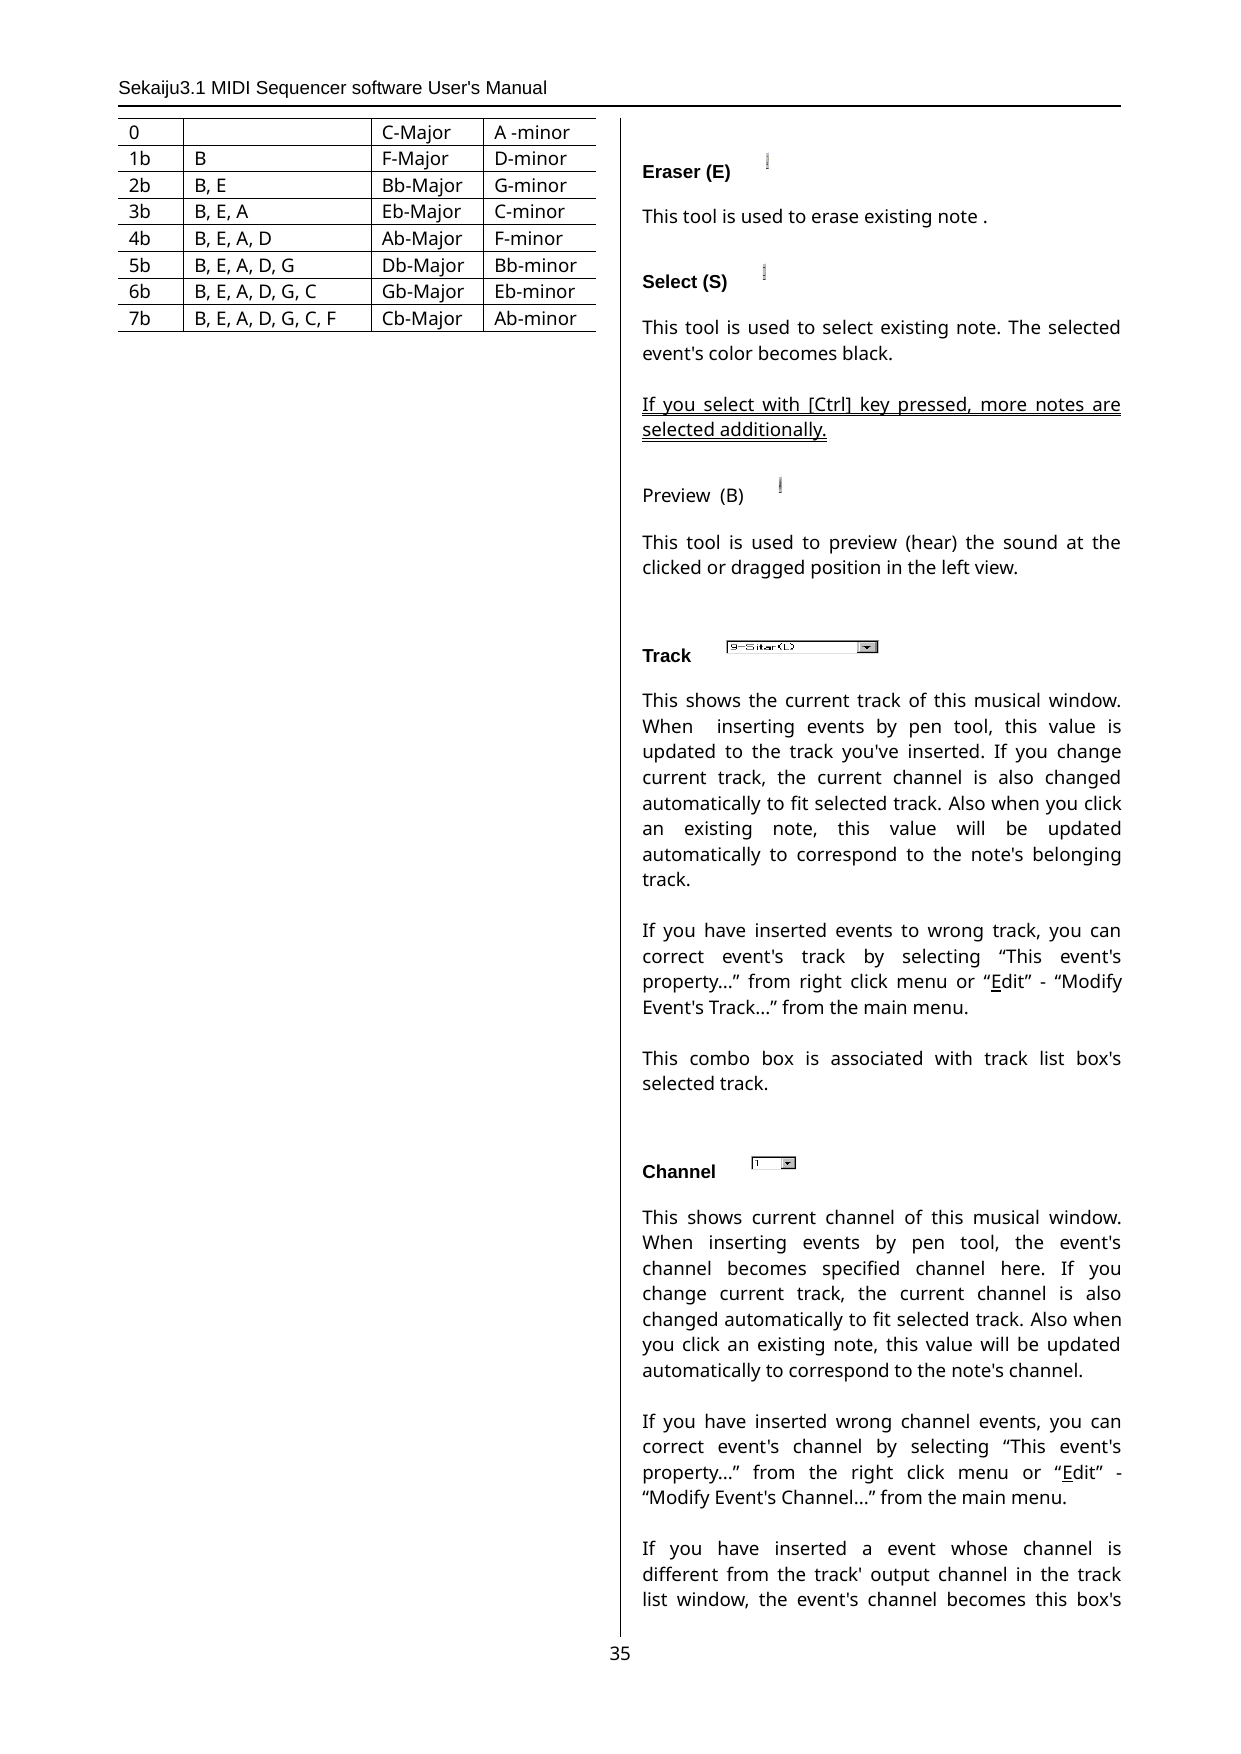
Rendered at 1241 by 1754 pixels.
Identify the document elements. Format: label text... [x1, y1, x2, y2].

table_cell Eb-Major [372, 199, 483, 224]
table_cell 5b [118, 252, 183, 277]
text This tool is used to erase existing note . [642, 203, 1122, 229]
table_cell 1b [118, 146, 183, 171]
table_cell Bb-minor [484, 252, 596, 277]
text This tool is used to preview (hear) the sound at the clicked or dragged position in the left view. [642, 529, 1122, 580]
picture [778, 476, 782, 493]
text If you have inserted a event whose channel is different from the track' output channel in the track list window, the event's channel becomes this box's [642, 1536, 1122, 1612]
table_cell F-Major [372, 146, 483, 171]
text Track [642, 631, 1122, 666]
table_cell F-minor [484, 225, 596, 251]
table_cell 0 [118, 119, 183, 145]
table_cell B, E, A, D, G [184, 252, 371, 277]
text If you have inserted events to wrong track, you can correct event's track by selecting “This event's property...” from right click menu or “Edit” - “Modify Event's Track...” from the main menu. [642, 917, 1122, 1019]
table_cell Cb-Major [372, 305, 483, 331]
text Eraser (E) [642, 144, 1122, 182]
table_cell 3b [118, 199, 183, 224]
table_cell B, E, A, D, G, C [184, 279, 371, 304]
table_cell 7b [118, 305, 183, 331]
picture [751, 1156, 797, 1170]
table_cell B, E, A [184, 199, 371, 224]
table_cell Ab-minor [484, 305, 596, 331]
table_cell B, E [184, 172, 371, 198]
table_cell 4b [118, 225, 183, 251]
table_cell B [184, 146, 371, 171]
text This shows the current track of this musical window. When inserting events by pen tool, this value is updated to the track you've inserted. If you change current track, the current channel is also changed automatically to fit selected track. Also when you click an existing note, this value will be updated automatically to correspond to the note's belonging track. [642, 688, 1122, 892]
text This shows current channel of this musical window. When inserting events by pen tool, the event's channel becomes specified channel here. If you change current track, the current channel is also changed automatically to fit selected track. Also when you click an existing note, this value will be updated automatically to correspond to the note's channel. [642, 1204, 1122, 1383]
table_cell Eb-minor [484, 279, 596, 304]
table_cell 2b [118, 172, 183, 198]
text Channel [642, 1147, 1122, 1182]
table_cell [184, 119, 371, 145]
table_cell A -minor [484, 119, 596, 145]
text Preview (B) [642, 468, 1122, 507]
table_cell 6b [118, 279, 183, 304]
picture [726, 640, 881, 654]
text If you select with [Ctrl] key pressed, more notes are selected additionally. [642, 391, 1122, 442]
table_cell B, E, A, D, G, C, F [184, 305, 371, 331]
table_cell D-minor [484, 146, 596, 171]
table_cell C-Major [372, 119, 483, 145]
text This combo box is associated with track list box's selected track. [642, 1045, 1122, 1096]
table_cell Db-Major [372, 252, 483, 277]
table_cell B, E, A, D [184, 225, 371, 251]
table_cell C-minor [484, 199, 596, 224]
text If you have inserted wrong channel events, you can correct event's channel by selecting “This event's property...” from the right click menu or “Edit” - “Modify Event's Channel...” from the main menu. [642, 1408, 1122, 1510]
table_cell G-minor [484, 172, 596, 198]
table_cell Ab-Major [372, 225, 483, 251]
table_cell Gb-Major [372, 279, 483, 304]
text Select (S) [642, 254, 1122, 293]
table_cell Bb-Major [372, 172, 483, 198]
text This tool is used to select existing note. The selected event's color becomes black. [642, 314, 1122, 366]
